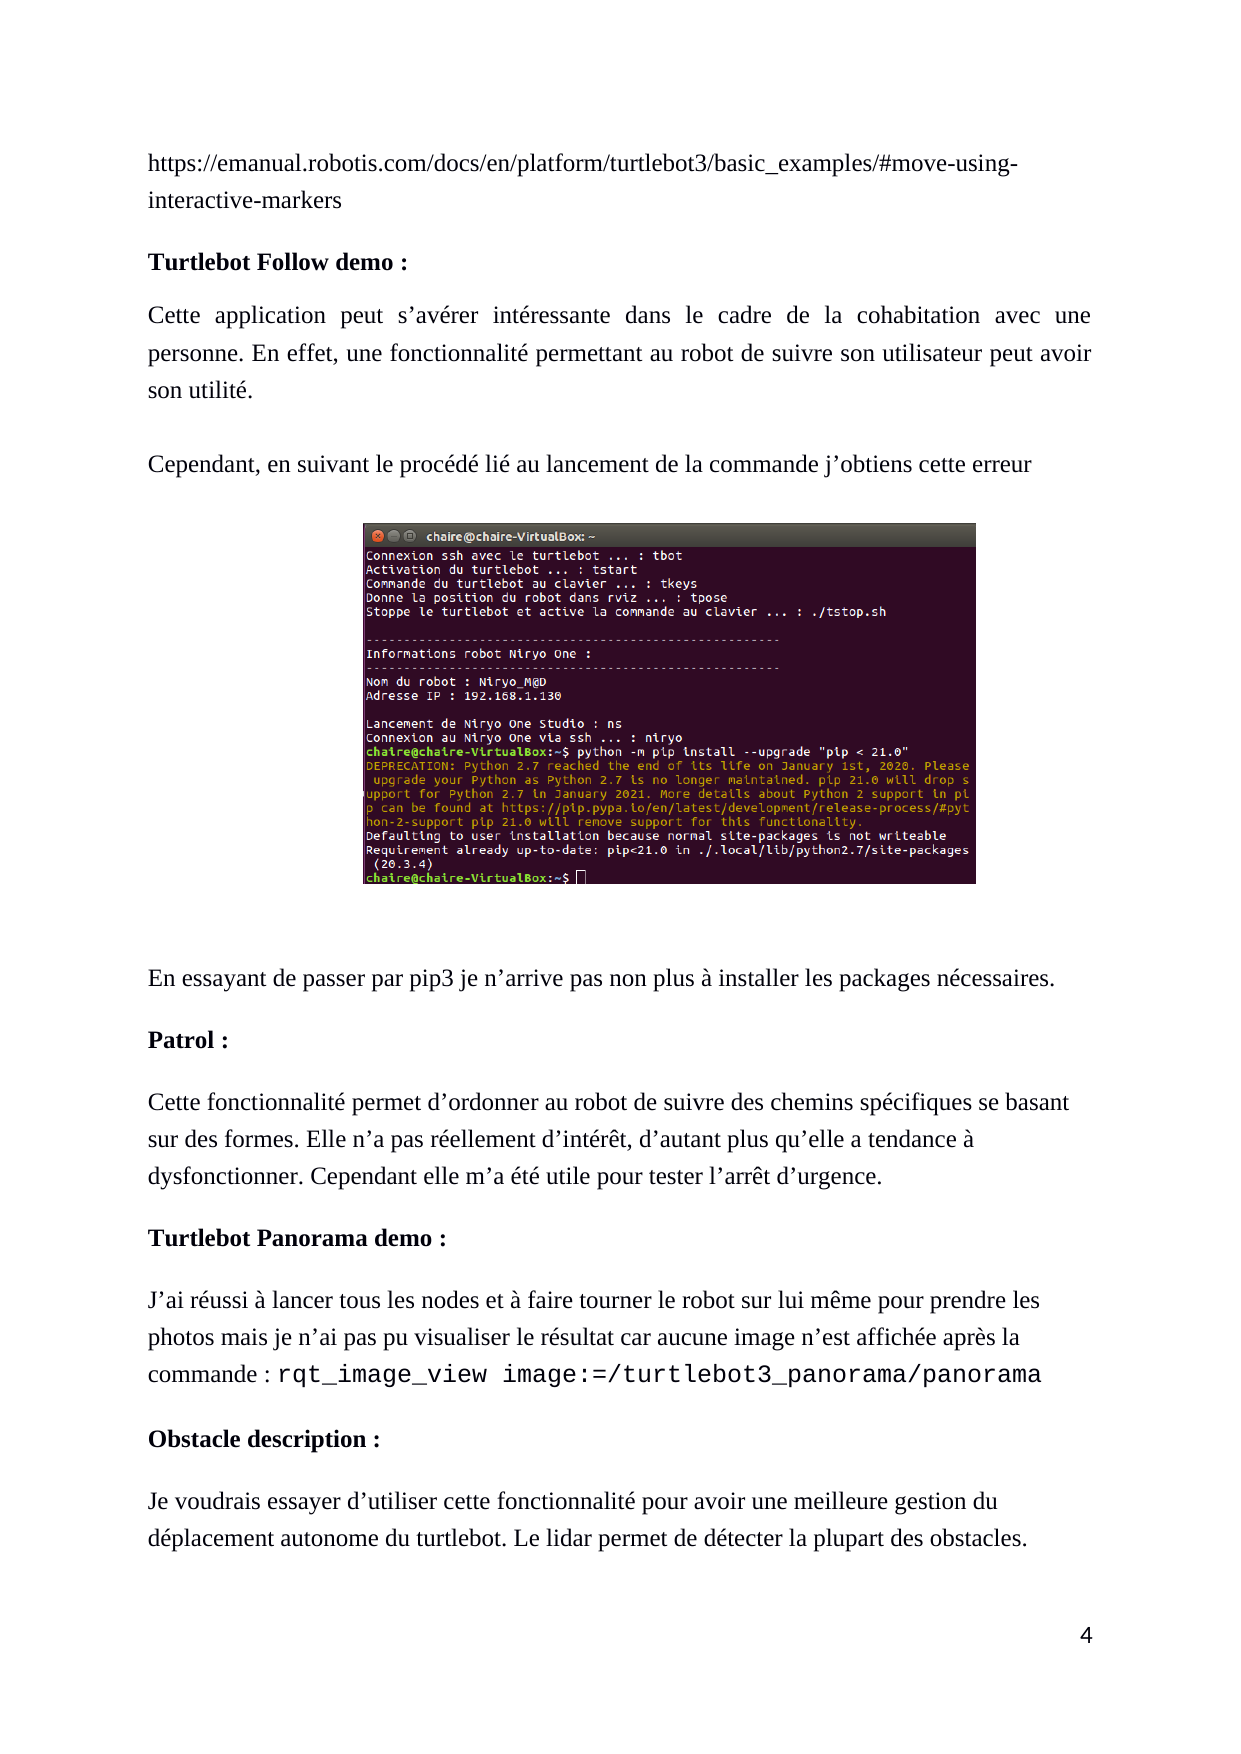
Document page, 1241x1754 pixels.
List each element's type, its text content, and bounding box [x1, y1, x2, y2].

text Turtlebot Follow demo : [148, 247, 1092, 276]
picture [363, 523, 420, 884]
text Turtlebot Panorama demo : [148, 1223, 1092, 1252]
text Patrol : [148, 1025, 1092, 1054]
text Cette fonctionnalité permet d’ordonner au robot de suivre des chemins spécifiques se basant sur des formes. Elle n’a pas réellement d’intérêt, d’autant plus qu’elle a tendance à dysfonctionner. Cependant elle m’a été utile pour tester l’arrêt d’urgence. [148, 1087, 1092, 1190]
text Je voudrais essayer d’utiliser cette fonctionnalité pour avoir une meilleure gestion du déplacement autonome du turtlebot. Le lidar permet de détecter la plupart des obstacles. [148, 1486, 1092, 1552]
text J’ai réussi à lancer tous les nodes et à faire tourner le robot sur lui même pour prendre les photos mais je n’ai pas pu visualiser le résultat car aucune image n’est affichée après la commande : rqt_image_view image:=/turtlebot3_panorama/panorama [148, 1285, 1092, 1390]
text Cette application peut s’avérer intéressante dans le cadre de la cohabitation avec une personne. En effet, une fonctionnalité permettant au robot de suivre son utilisateur peut avoir son utilité. [148, 301, 1092, 403]
text Cependant, en suivant le procédé lié au lancement de la commande j’obtiens cette erreur [148, 449, 1092, 478]
text Obstacle description : [148, 1424, 1092, 1453]
text https://emanual.robotis.com/docs/en/platform/turtlebot3/basic_examples/#move-using-interactive-markers [148, 148, 1092, 213]
text En essayant de passer par pip3 je n’arrive pas non plus à installer les packages nécessaires. [148, 963, 1092, 992]
